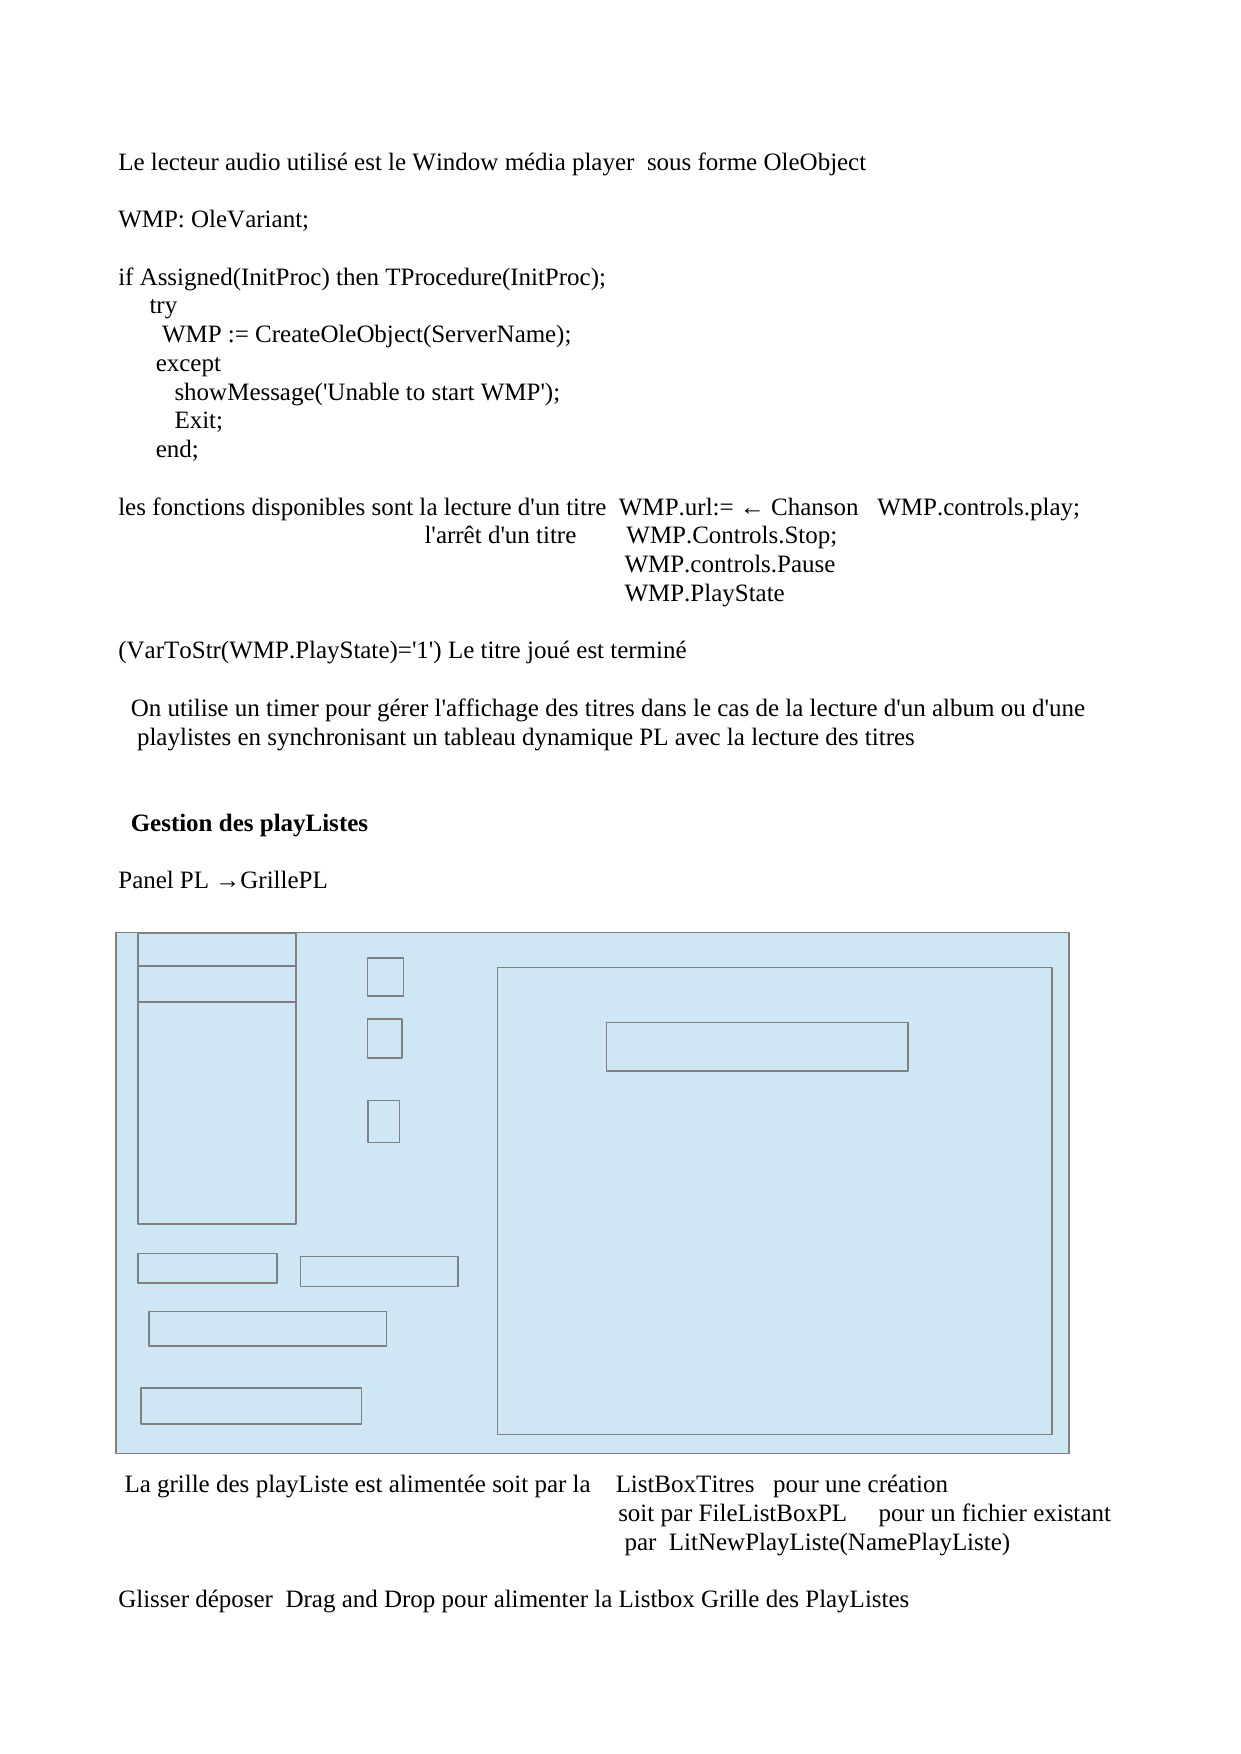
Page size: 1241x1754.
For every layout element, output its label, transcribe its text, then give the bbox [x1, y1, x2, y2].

text Panel PL →GrillePL [118, 866, 1122, 894]
text try [118, 291, 1122, 319]
text (VarToStr(WMP.PlayState)='1') Le titre joué est terminé [118, 636, 1122, 664]
text Exit; [118, 406, 1122, 434]
text WMP := CreateOleObject(ServerName); [118, 319, 1122, 348]
text Glisser déposer Drag and Drop pour alimenter la Listbox Grille des PlayListes [118, 1584, 1122, 1613]
text les fonctions disponibles sont la lecture d'un titre WMP.url:= ← Chanson WMP.controls.play; [118, 492, 1122, 521]
text La grille des playListe est alimentée soit par la ListBoxTitres pour une création [118, 1469, 1122, 1498]
text except [118, 348, 1122, 377]
text showMessage('Unable to start WMP'); [118, 377, 1122, 406]
text WMP.PlayState [118, 578, 1122, 607]
text l'arrêt d'un titre WMP.Controls.Stop; [118, 521, 1122, 549]
text end; [118, 434, 1122, 463]
text par LitNewPlayListe(NamePlayListe) [118, 1527, 1122, 1556]
text if Assigned(InitProc) then TProcedure(InitProc); [118, 262, 1122, 291]
text soit par FileListBoxPL pour un fichier existant [118, 1498, 1122, 1527]
text WMP: OleVariant; [118, 204, 1122, 233]
text Gestion des playListes [118, 808, 1122, 837]
text S [1070, 1383, 1122, 1412]
text playlistes en synchronisant un tableau dynamique PL avec la lecture des titres [118, 722, 1122, 751]
text Le lecteur audio utilisé est le Window média player sous forme OleObject [118, 147, 1122, 176]
text WMP.controls.Pause [118, 549, 1122, 578]
text On utilise un timer pour gérer l'affichage des titres dans le cas de la lecture d'un album ou d'une [118, 693, 1122, 722]
